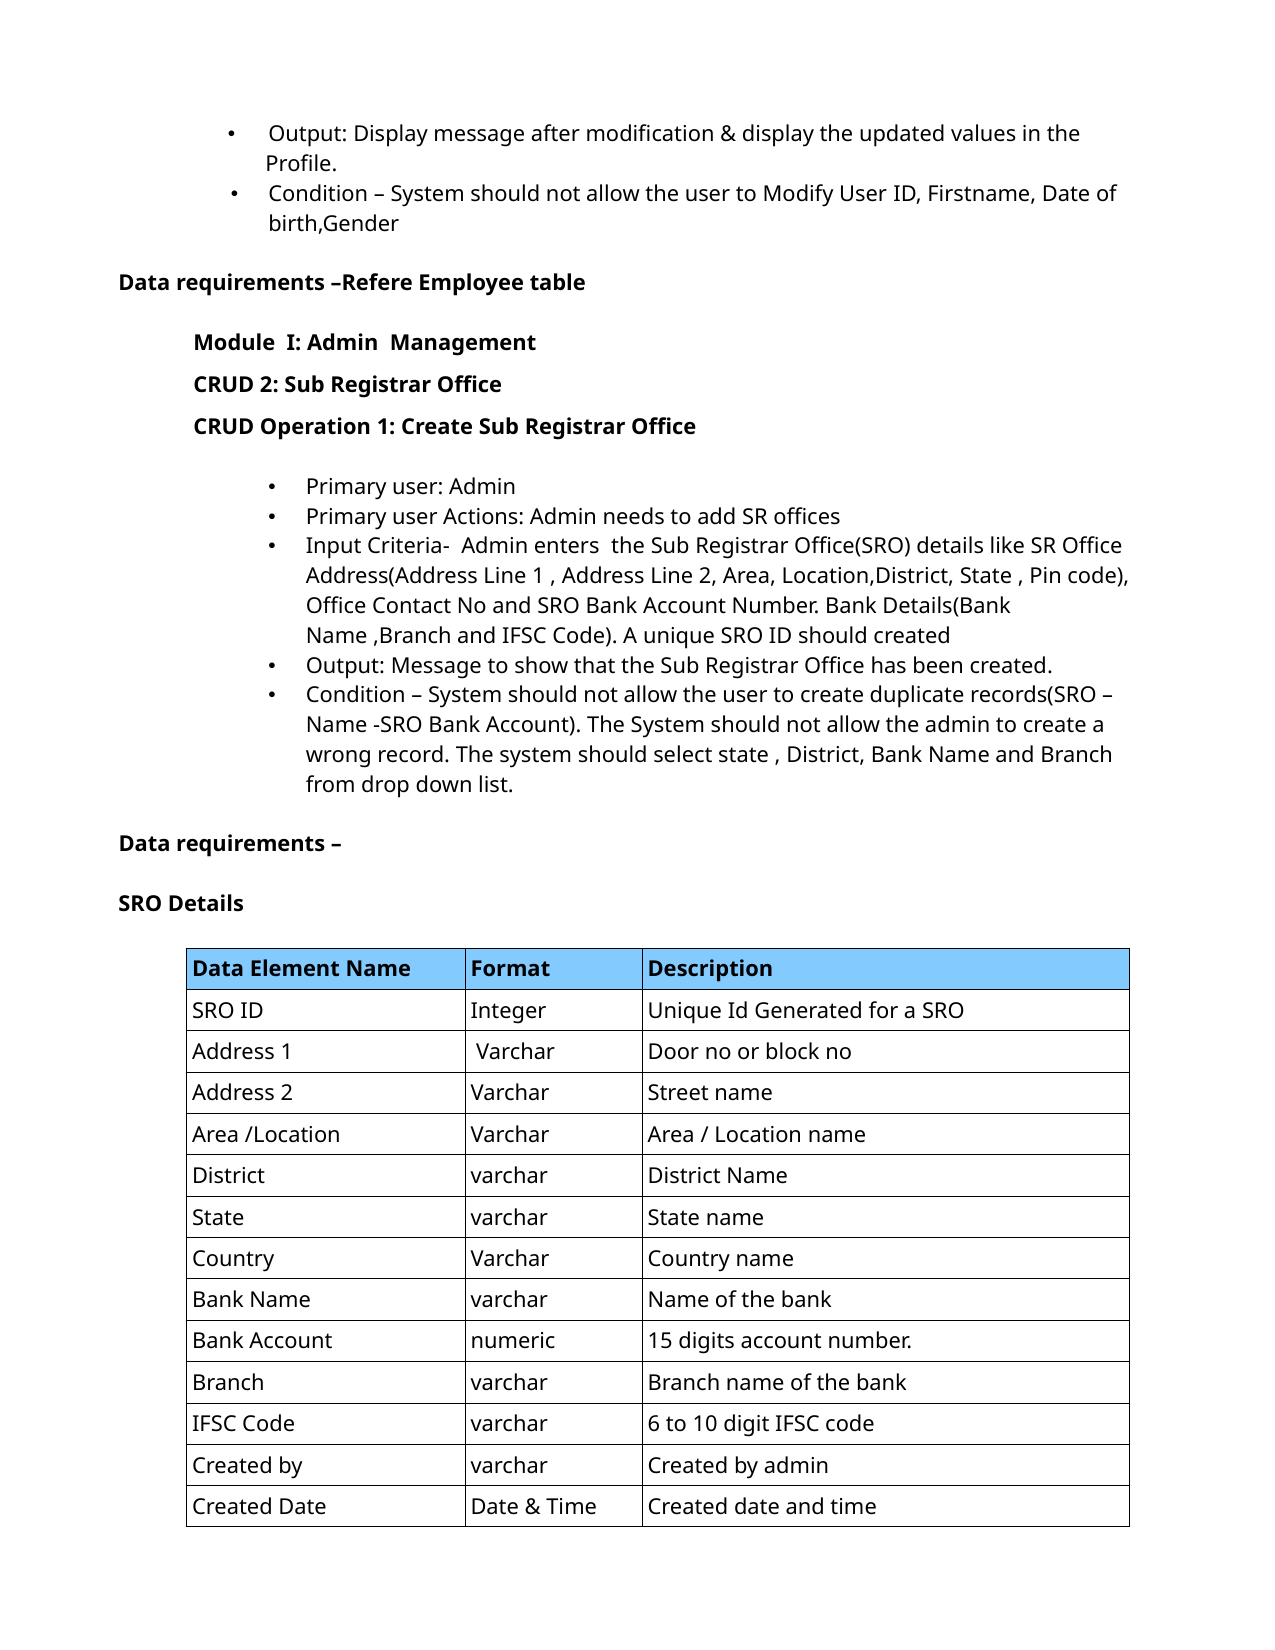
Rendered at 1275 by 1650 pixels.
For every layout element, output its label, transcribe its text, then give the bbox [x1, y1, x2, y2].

table_cell Area /Location [187, 1114, 465, 1154]
table_cell Door no or block no [643, 1031, 1129, 1072]
table_cell Varchar [466, 1031, 642, 1072]
table_cell Bank Name [187, 1279, 465, 1320]
table_cell Street name [643, 1073, 1129, 1113]
table_cell Integer [466, 990, 642, 1030]
table_cell Address 1 [187, 1031, 465, 1072]
list Module I: Admin Management [156, 327, 1157, 356]
table_cell State name [643, 1197, 1129, 1237]
table_cell Address 2 [187, 1073, 465, 1113]
table_cell Created Date [187, 1486, 465, 1526]
list Condition – System should not allow the user to Modify User ID, Firstname, Date of birth,Gender [231, 178, 1157, 237]
table_cell Bank Account [187, 1321, 465, 1361]
table_header Format [466, 949, 642, 989]
table_cell Date & Time [466, 1486, 642, 1526]
table_cell Branch name of the bank [643, 1362, 1129, 1402]
table_cell varchar [466, 1279, 642, 1320]
table_cell State [187, 1197, 465, 1237]
list Condition – System should not allow the user to create duplicate records(SRO – Name -SRO Bank Account). The System should not allow the admin to create a wrong record. The system should select state , District, Bank Name and Branch from drop down list. [268, 679, 1157, 798]
table_cell numeric [466, 1321, 642, 1361]
table_cell Varchar [466, 1073, 642, 1113]
table_cell varchar [466, 1197, 642, 1237]
table_cell Created by [187, 1445, 465, 1485]
table_cell 15 digits account number. [643, 1321, 1129, 1361]
table_cell 6 to 10 digit IFSC code [643, 1404, 1129, 1444]
table_cell District [187, 1155, 465, 1196]
table_cell SRO ID [187, 990, 465, 1030]
table_cell varchar [466, 1155, 642, 1196]
table_cell Varchar [466, 1238, 642, 1278]
list Primary user: Admin [268, 471, 1157, 501]
table_cell Name of the bank [643, 1279, 1129, 1320]
list Input Criteria- Admin enters the Sub Registrar Office(SRO) details like SR Office Address(Address Line 1 , Address Line 2, Area, Location,District, State , Pin code), Office Contact No and SRO Bank Account Number. Bank Details(Bank Name ,Branch and IFSC Code). A unique SRO ID should created [268, 530, 1157, 649]
table_cell Varchar [466, 1114, 642, 1154]
list CRUD 2: Sub Registrar Office [156, 369, 1157, 399]
table_cell Country [187, 1238, 465, 1278]
text Data requirements –Refere Employee table [118, 267, 1157, 297]
table_header Description [643, 949, 1129, 989]
table_cell District Name [643, 1155, 1129, 1196]
table_cell Branch [187, 1362, 465, 1402]
table_cell varchar [466, 1404, 642, 1444]
table_cell Area / Location name [643, 1114, 1129, 1154]
list Output: Message to show that the Sub Registrar Office has been created. [268, 649, 1157, 679]
text SRO Details [118, 888, 1157, 918]
table_cell Created date and time [643, 1486, 1129, 1526]
table_cell IFSC Code [187, 1404, 465, 1444]
table_header Data Element Name [187, 949, 465, 989]
list CRUD Operation 1: Create Sub Registrar Office [156, 411, 1157, 471]
table_cell Country name [643, 1238, 1129, 1278]
text Data requirements – [118, 828, 1157, 858]
list Primary user Actions: Admin needs to add SR offices [268, 501, 1157, 530]
table_cell Unique Id Generated for a SRO [643, 990, 1129, 1030]
list Output: Display message after modification & display the updated values in the Profile. [228, 118, 1157, 178]
table_cell varchar [466, 1362, 642, 1402]
table_cell varchar [466, 1445, 642, 1485]
table_cell Created by admin [643, 1445, 1129, 1485]
